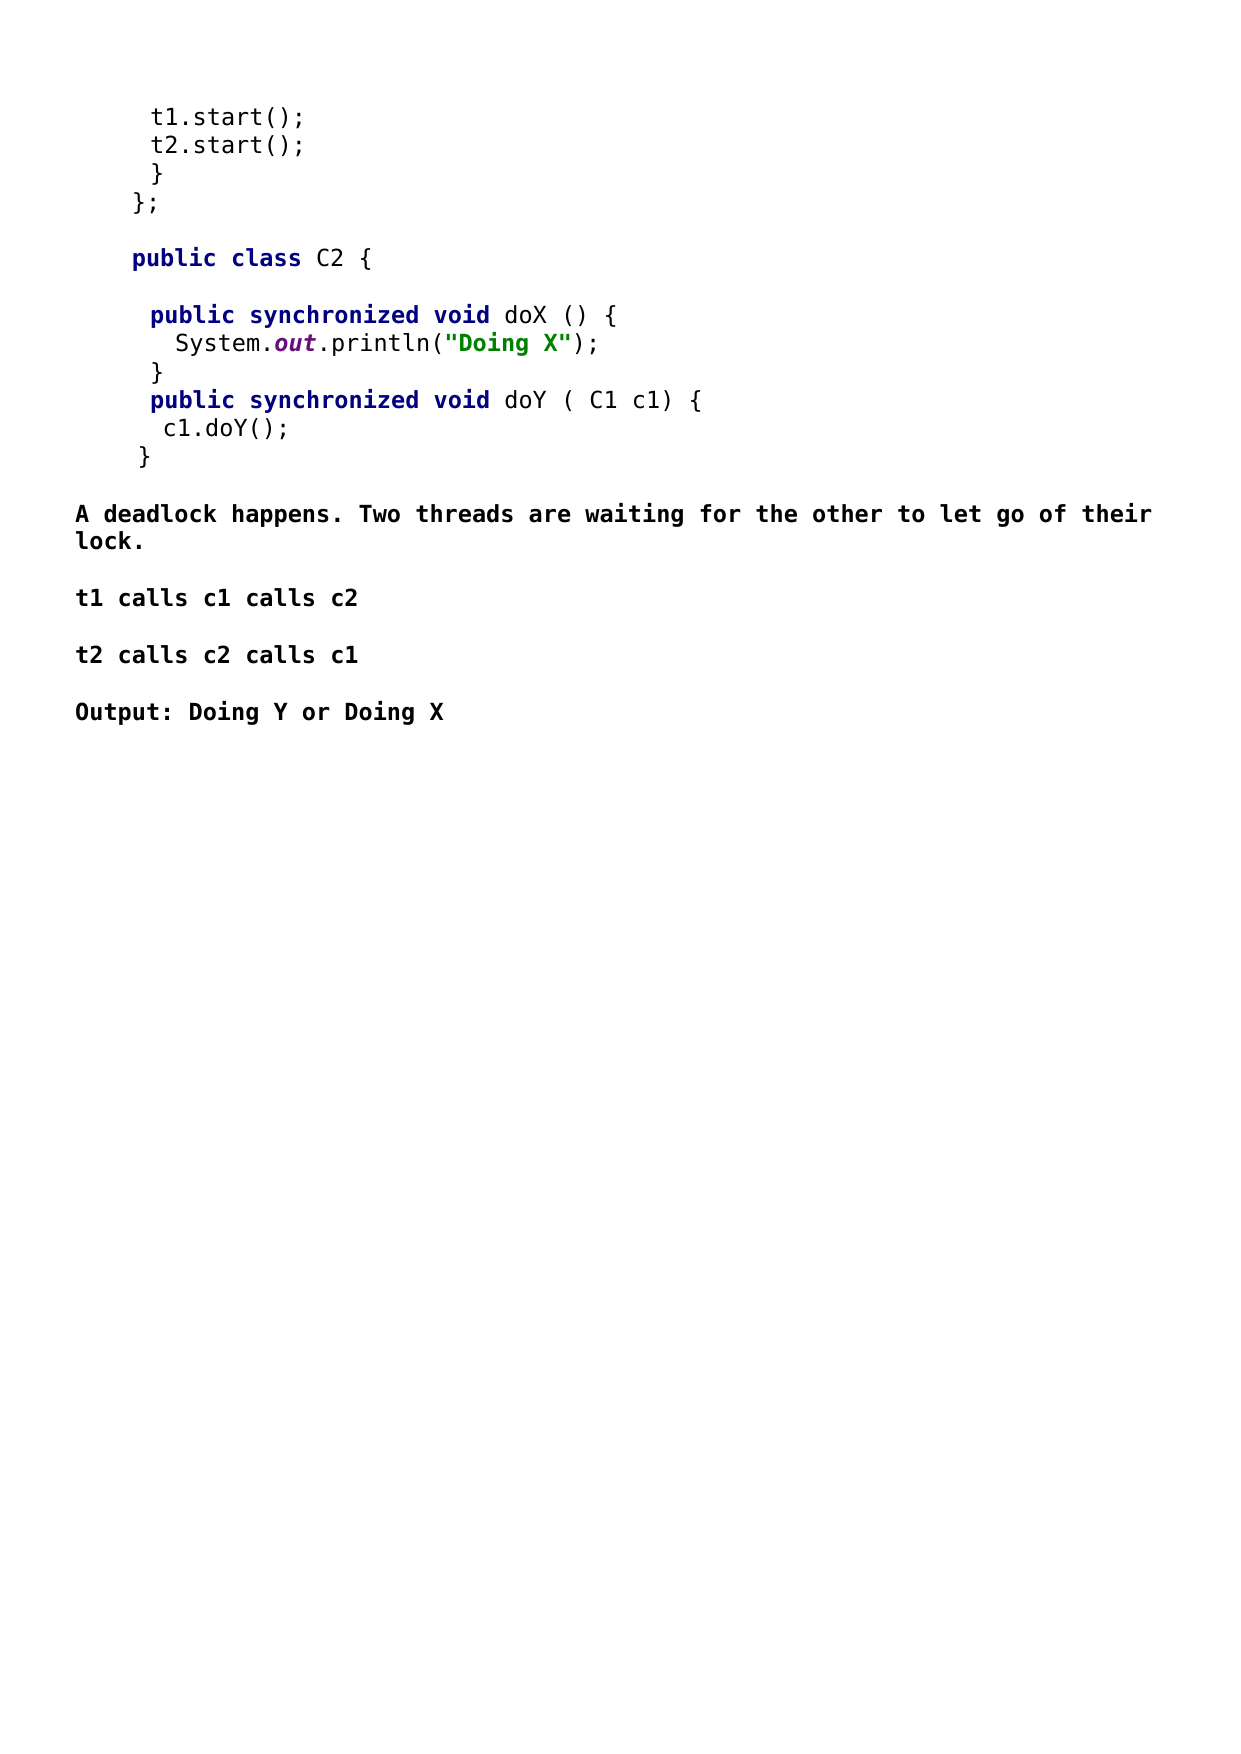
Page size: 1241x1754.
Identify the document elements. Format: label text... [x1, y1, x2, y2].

text public class C2 { [75, 245, 1166, 272]
text }; [75, 188, 1166, 216]
text System.out.println("Doing X"); [75, 330, 1166, 358]
text c1.doY(); [75, 414, 1166, 442]
text A deadlock happens. Two threads are waiting for the other to let go of their lock. [75, 500, 1166, 555]
text public synchronized void doY ( C1 c1) { [75, 386, 1166, 414]
text } [75, 358, 1166, 386]
text t1.start(); [75, 104, 1166, 132]
text Output: Doing Y or Doing X [75, 698, 1166, 726]
text t2.start(); [75, 132, 1166, 160]
text } [75, 442, 1166, 471]
text public synchronized void doX () { [75, 302, 1166, 330]
text } [75, 160, 1166, 188]
text t2 calls c2 calls c1 [75, 641, 1166, 669]
text t1 calls c1 calls c2 [75, 584, 1166, 612]
